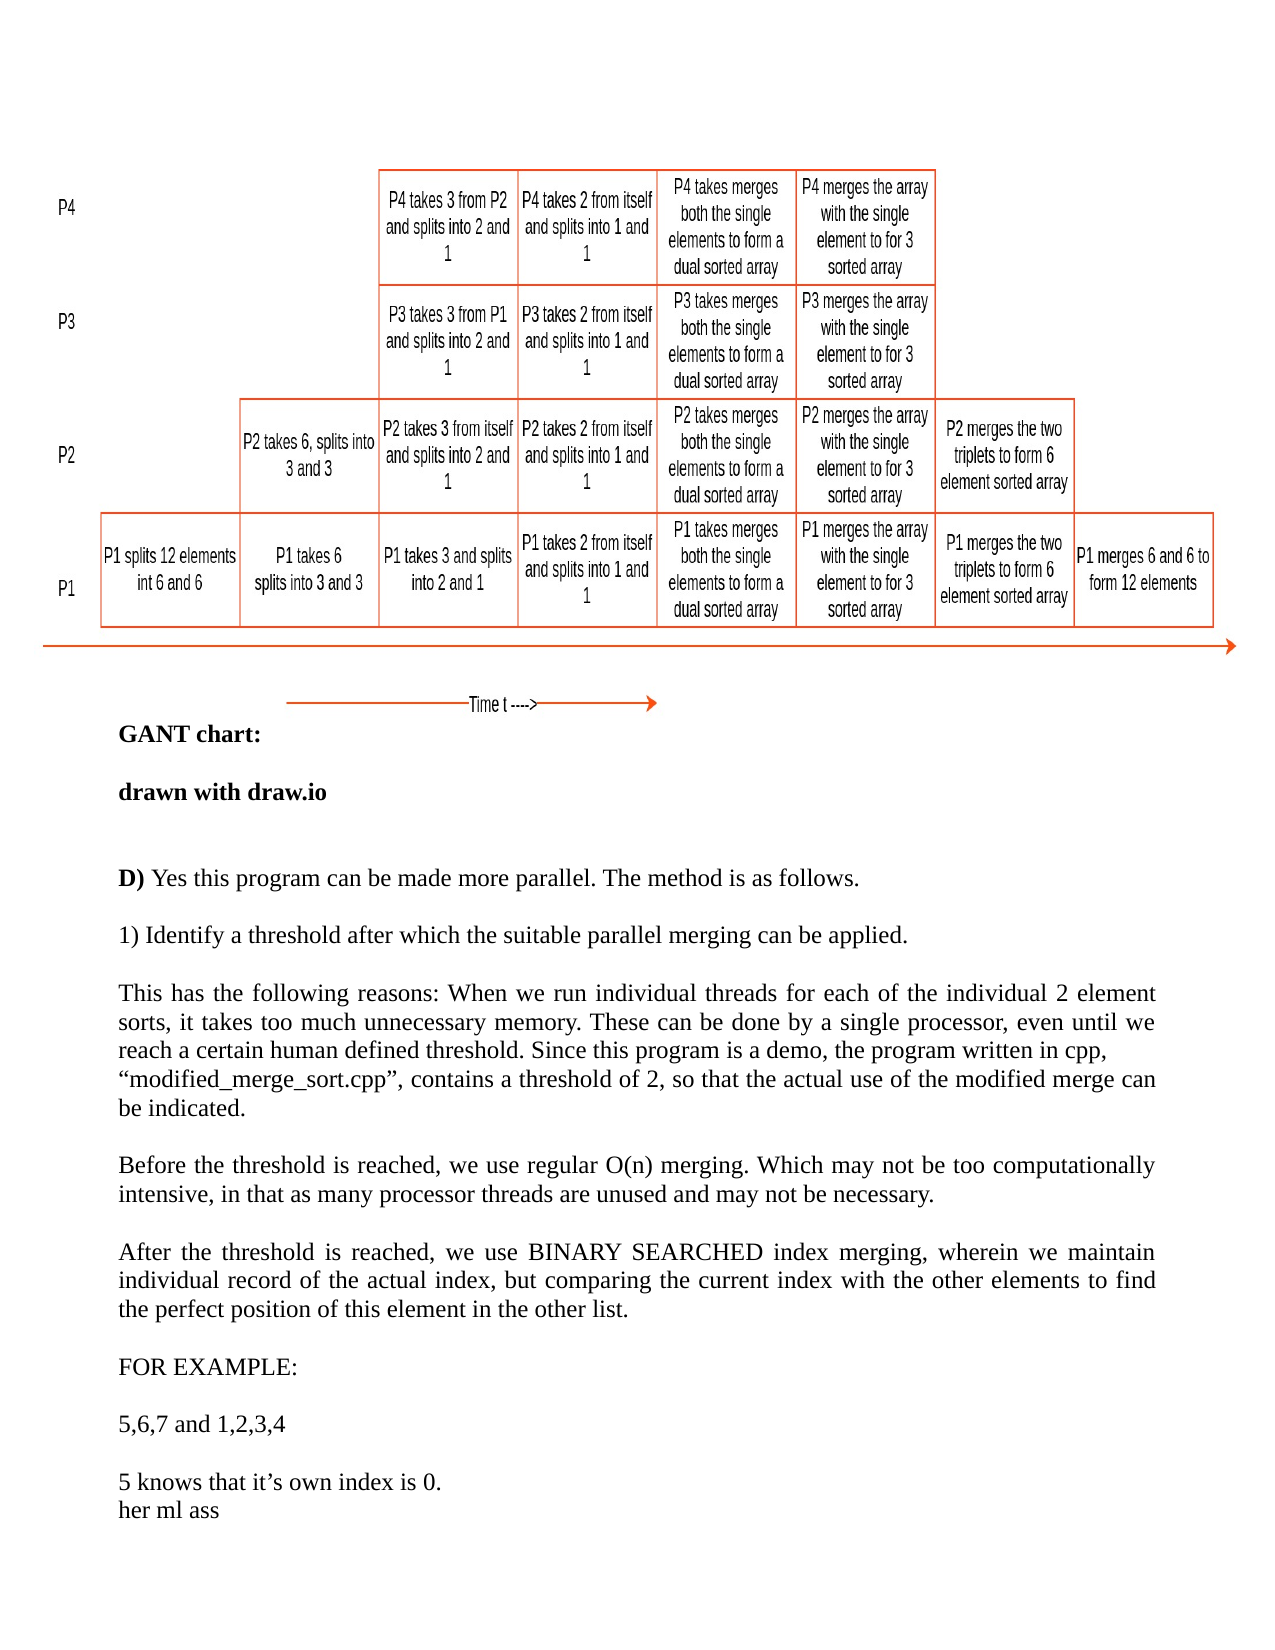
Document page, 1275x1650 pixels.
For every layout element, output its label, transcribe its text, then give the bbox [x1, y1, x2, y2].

text After the threshold is reached, we use BINARY SEARCHED index merging, wherein we maintain individual record of the actual index, but comparing the current index with the other elements to find the perfect position of this element in the other list. [118, 1237, 1157, 1323]
text 5 knows that it’s own index is 0. [118, 1467, 1157, 1495]
text FOR EXAMPLE: [118, 1323, 1157, 1380]
text 1) Identify a threshold after which the suitable parallel merging can be applied. [118, 920, 1157, 949]
text “modified_merge_sort.cpp”, contains a threshold of 2, so that the actual use of the modified merge can be indicated. [118, 1064, 1157, 1122]
picture [34, 169, 1246, 719]
text GANT chart: [118, 719, 1157, 748]
text 5,6,7 and 1,2,3,4 [118, 1409, 1157, 1438]
text drawn with draw.io [118, 777, 1157, 805]
text [118, 147, 1157, 169]
text D) Yes this program can be made more parallel. The method is as follows. [118, 863, 1157, 892]
text Before the threshold is reached, we use regular O(n) merging. Which may not be too computationally intensive, in that as many processor threads are unused and may not be necessary. [118, 1150, 1157, 1208]
text This has the following reasons: When we run individual threads for each of the individual 2 element sorts, it takes too much unnecessary memory. These can be done by a single processor, even until we reach a certain human defined threshold. Since this program is a demo, the program written in cpp, [118, 949, 1157, 1064]
text her ml ass [118, 1495, 1157, 1524]
